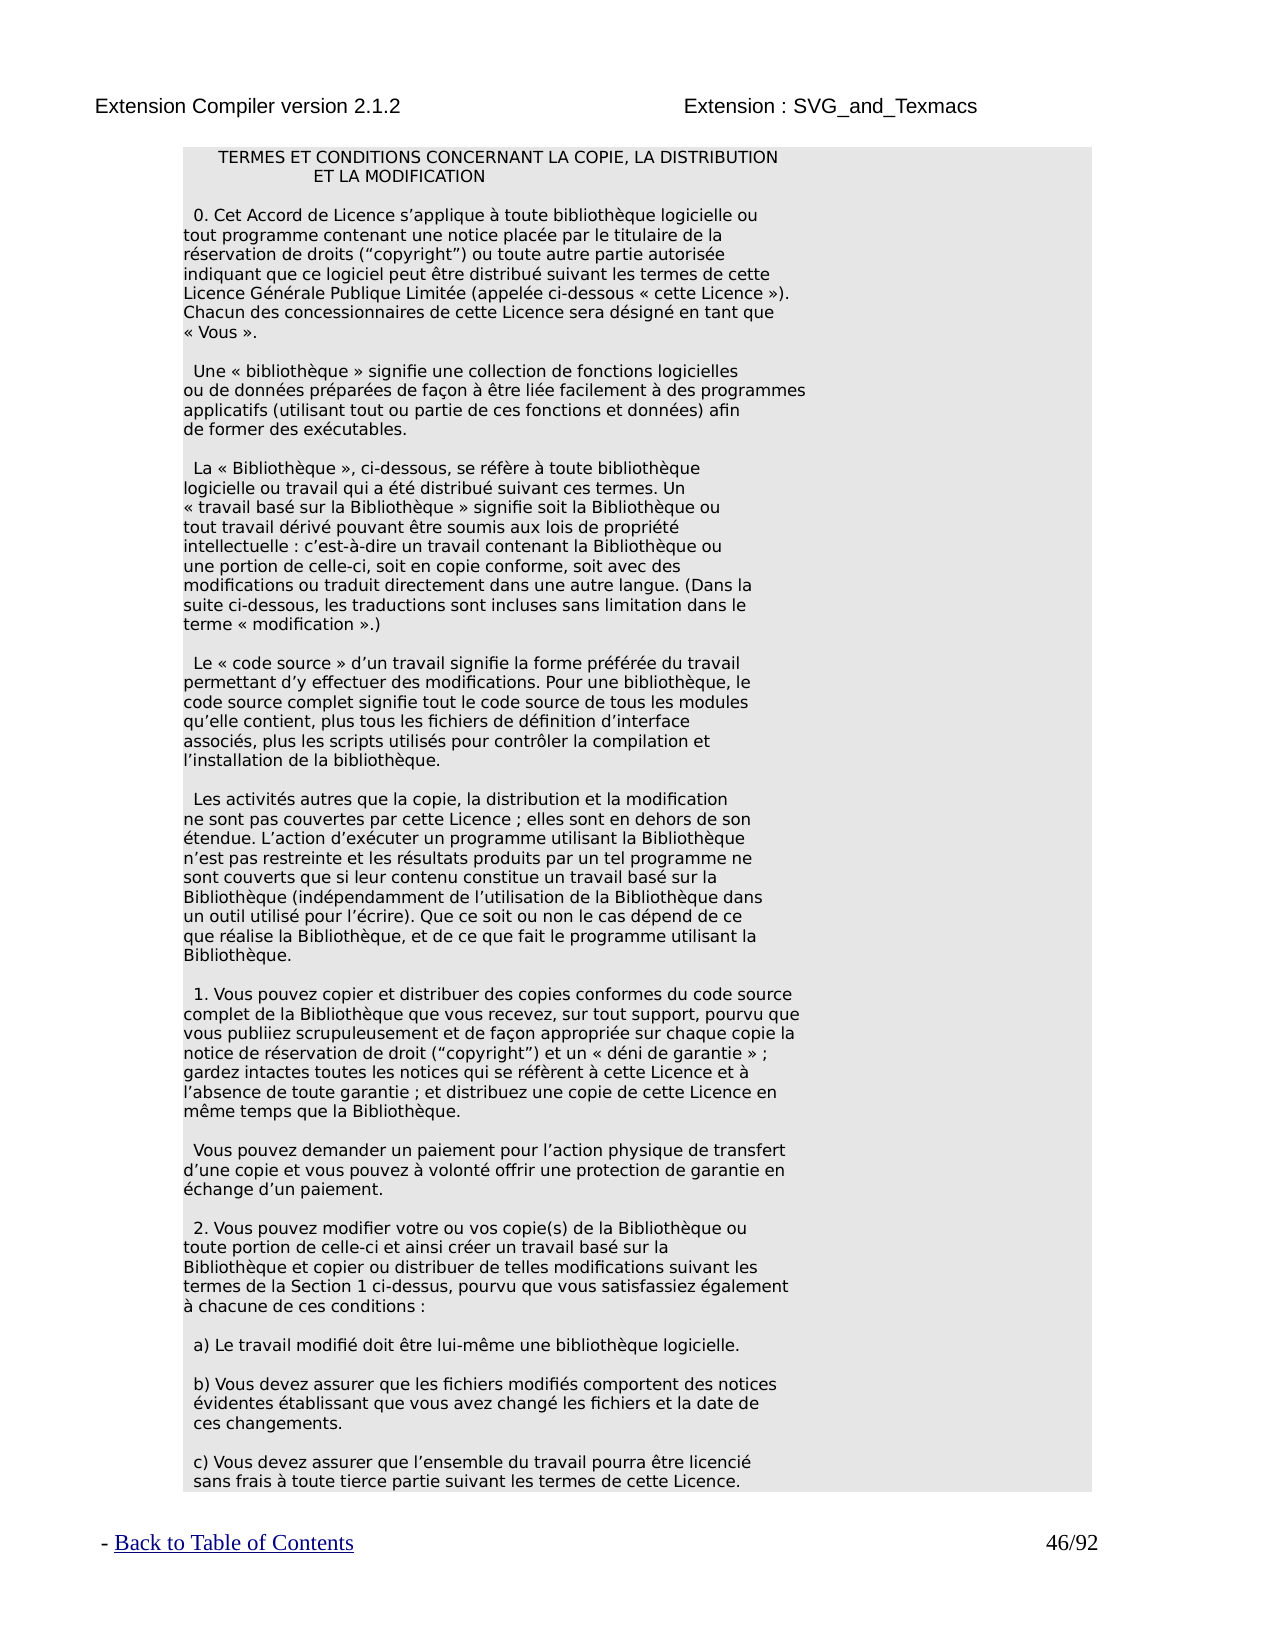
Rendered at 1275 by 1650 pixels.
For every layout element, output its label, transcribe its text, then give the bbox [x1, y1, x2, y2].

text modifications ou traduit directement dans une autre langue. (Dans la [183, 576, 1092, 596]
text l’installation de la bibliothèque. [183, 751, 1092, 771]
text 0. Cet Accord de Licence s’applique à toute bibliothèque logicielle ou [183, 206, 1092, 225]
text Bibliothèque. [183, 946, 1092, 966]
text terme « modification ».) [183, 615, 1092, 634]
text « Vous ». [183, 323, 1092, 342]
text La « Bibliothèque », ci-dessous, se réfère à toute bibliothèque [183, 459, 1092, 479]
text 2. Vous pouvez modifier votre ou vos copie(s) de la Bibliothèque ou [183, 1219, 1092, 1238]
text a) Le travail modifié doit être lui-même une bibliothèque logicielle. [183, 1336, 1092, 1355]
text logicielle ou travail qui a été distribué suivant ces termes. Un [183, 479, 1092, 498]
text Bibliothèque (indépendamment de l’utilisation de la Bibliothèque dans [183, 888, 1092, 907]
text intellectuelle : c’est-à-dire un travail contenant la Bibliothèque ou [183, 537, 1092, 557]
text tout travail dérivé pouvant être soumis aux lois de propriété [183, 518, 1092, 537]
text sans frais à toute tierce partie suivant les termes de cette Licence. [183, 1472, 1092, 1492]
text complet de la Bibliothèque que vous recevez, sur tout support, pourvu que [183, 1004, 1092, 1024]
text gardez intactes toutes les notices qui se réfèrent à cette Licence et à [183, 1063, 1092, 1082]
text vous publiiez scrupuleusement et de façon appropriée sur chaque copie la [183, 1024, 1092, 1043]
text Les activités autres que la copie, la distribution et la modification [183, 790, 1092, 810]
text échange d’un paiement. [183, 1180, 1092, 1199]
text b) Vous devez assurer que les fichiers modifiés comportent des notices [183, 1375, 1092, 1394]
text même temps que la Bibliothèque. [183, 1102, 1092, 1121]
text Vous pouvez demander un paiement pour l’action physique de transfert [183, 1141, 1092, 1160]
text sont couverts que si leur contenu constitue un travail basé sur la [183, 868, 1092, 888]
text tout programme contenant une notice placée par le titulaire de la [183, 225, 1092, 245]
text réservation de droits (“copyright”) ou toute autre partie autorisée [183, 245, 1092, 264]
text permettant d’y effectuer des modifications. Pour une bibliothèque, le [183, 673, 1092, 693]
text notice de réservation de droit (“copyright”) et un « déni de garantie » ; [183, 1043, 1092, 1063]
text n’est pas restreinte et les résultats produits par un tel programme ne [183, 849, 1092, 868]
text à chacune de ces conditions : [183, 1297, 1092, 1316]
text 1. Vous pouvez copier et distribuer des copies conformes du code source [183, 985, 1092, 1004]
text l’absence de toute garantie ; et distribuez une copie de cette Licence en [183, 1082, 1092, 1102]
text que réalise la Bibliothèque, et de ce que fait le programme utilisant la [183, 927, 1092, 946]
text de former des exécutables. [183, 420, 1092, 440]
text Une « bibliothèque » signifie une collection de fonctions logicielles [183, 362, 1092, 381]
text indiquant que ce logiciel peut être distribué suivant les termes de cette [183, 264, 1092, 284]
text Licence Générale Publique Limitée (appelée ci-dessous « cette Licence »). [183, 284, 1092, 303]
text termes de la Section 1 ci-dessus, pourvu que vous satisfassiez également [183, 1277, 1092, 1297]
text un outil utilisé pour l’écrire). Que ce soit ou non le cas dépend de ce [183, 907, 1092, 927]
text une portion de celle-ci, soit en copie conforme, soit avec des [183, 557, 1092, 576]
text Bibliothèque et copier ou distribuer de telles modifications suivant les [183, 1258, 1092, 1277]
text qu’elle contient, plus tous les fichiers de définition d’interface [183, 712, 1092, 732]
text code source complet signifie tout le code source de tous les modules [183, 693, 1092, 712]
text c) Vous devez assurer que l’ensemble du travail pourra être licencié [183, 1453, 1092, 1472]
text applicatifs (utilisant tout ou partie de ces fonctions et données) afin [183, 401, 1092, 420]
text toute portion de celle-ci et ainsi créer un travail basé sur la [183, 1238, 1092, 1258]
text évidentes établissant que vous avez changé les fichiers et la date de [183, 1394, 1092, 1414]
text « travail basé sur la Bibliothèque » signifie soit la Bibliothèque ou [183, 498, 1092, 518]
text ne sont pas couvertes par cette Licence ; elles sont en dehors de son [183, 810, 1092, 829]
text suite ci-dessous, les traductions sont incluses sans limitation dans le [183, 596, 1092, 615]
text d’une copie et vous pouvez à volonté offrir une protection de garantie en [183, 1160, 1092, 1180]
text étendue. L’action d’exécuter un programme utilisant la Bibliothèque [183, 829, 1092, 849]
text ces changements. [183, 1414, 1092, 1433]
text Le « code source » d’un travail signifie la forme préférée du travail [183, 654, 1092, 673]
text ou de données préparées de façon à être liée facilement à des programmes [183, 381, 1092, 401]
text ET LA MODIFICATION [183, 167, 1092, 186]
text TERMES ET CONDITIONS CONCERNANT LA COPIE, LA DISTRIBUTION [183, 147, 1092, 167]
text associés, plus les scripts utilisés pour contrôler la compilation et [183, 732, 1092, 751]
text Chacun des concessionnaires de cette Licence sera désigné en tant que [183, 303, 1092, 323]
